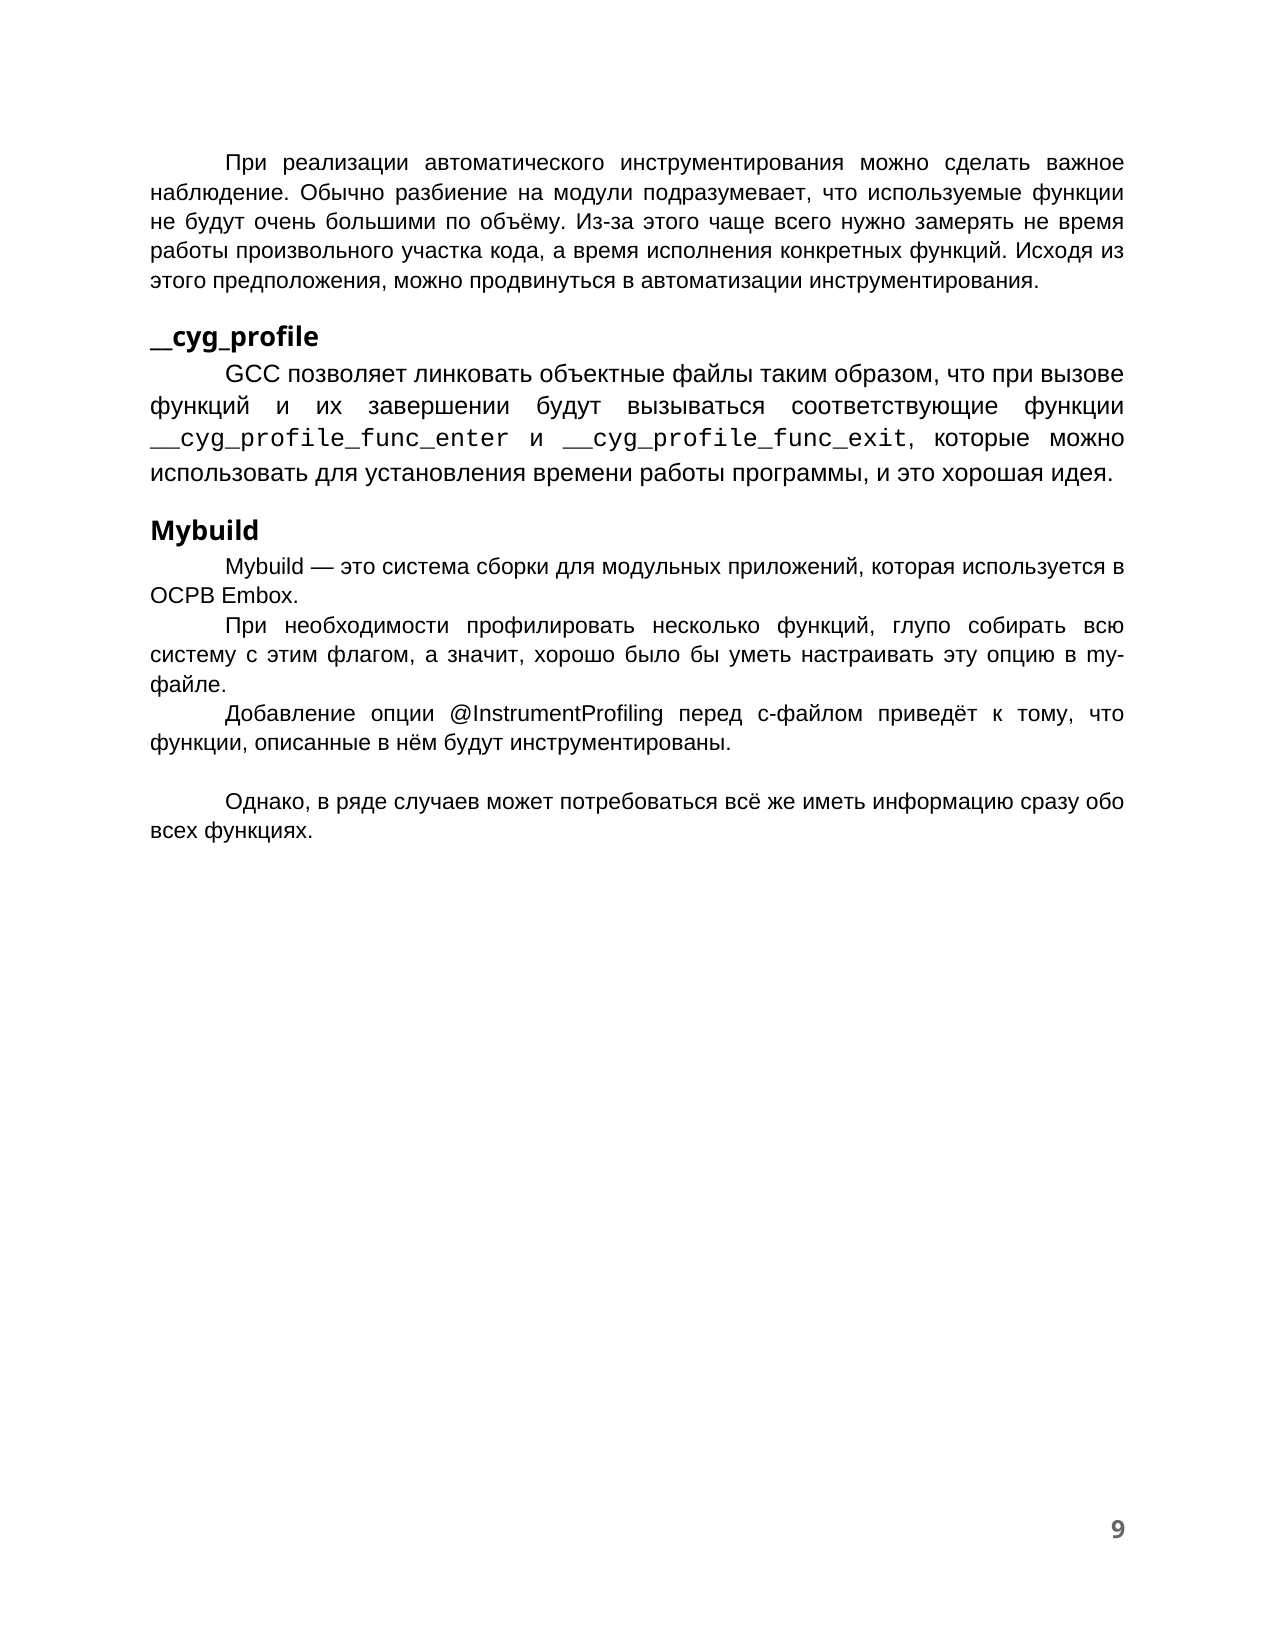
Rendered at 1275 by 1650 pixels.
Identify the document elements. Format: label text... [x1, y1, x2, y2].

text Mybuild — это система сборки для модульных приложений, которая используется в ОСРВ Embox. [150, 554, 1125, 609]
text При реализации автоматического инструментирования можно сделать важное наблюдение. Обычно разбиение на модули подразумевает, что используемые функции не будут очень большими по объёму. Из-за этого чаще всего нужно замерять не время работы произвольного участка кода, а время исполнения конкретных функций. Исходя из этого предположения, можно продвинуться в автоматизации инструментирования. [150, 150, 1125, 293]
text При необходимости профилировать несколько функций, глупо собирать всю систему с этим флагом, а значит, хорошо было бы уметь настраивать эту опцию в my-файле. [150, 613, 1125, 697]
subtitle Mybuild [150, 511, 1125, 548]
text GCC позволяет линковать объектные файлы таким образом, что при вызове функций и их завершении будут вызываться соответствующие функции __cyg_profile_func_enter и __cyg_profile_func_exit, которые можно использовать для установления времени работы программы, и это хорошая идея. [150, 360, 1125, 486]
text Однако, в ряде случаев может потребоваться всё же иметь информацию сразу обо всех функциях. [150, 789, 1125, 844]
subtitle __cyg_profile [150, 318, 1125, 354]
text Добавление опции @InstrumentProfiling перед c-файлом приведёт к тому, что функции, описанные в нём будут инструментированы. [150, 701, 1125, 756]
